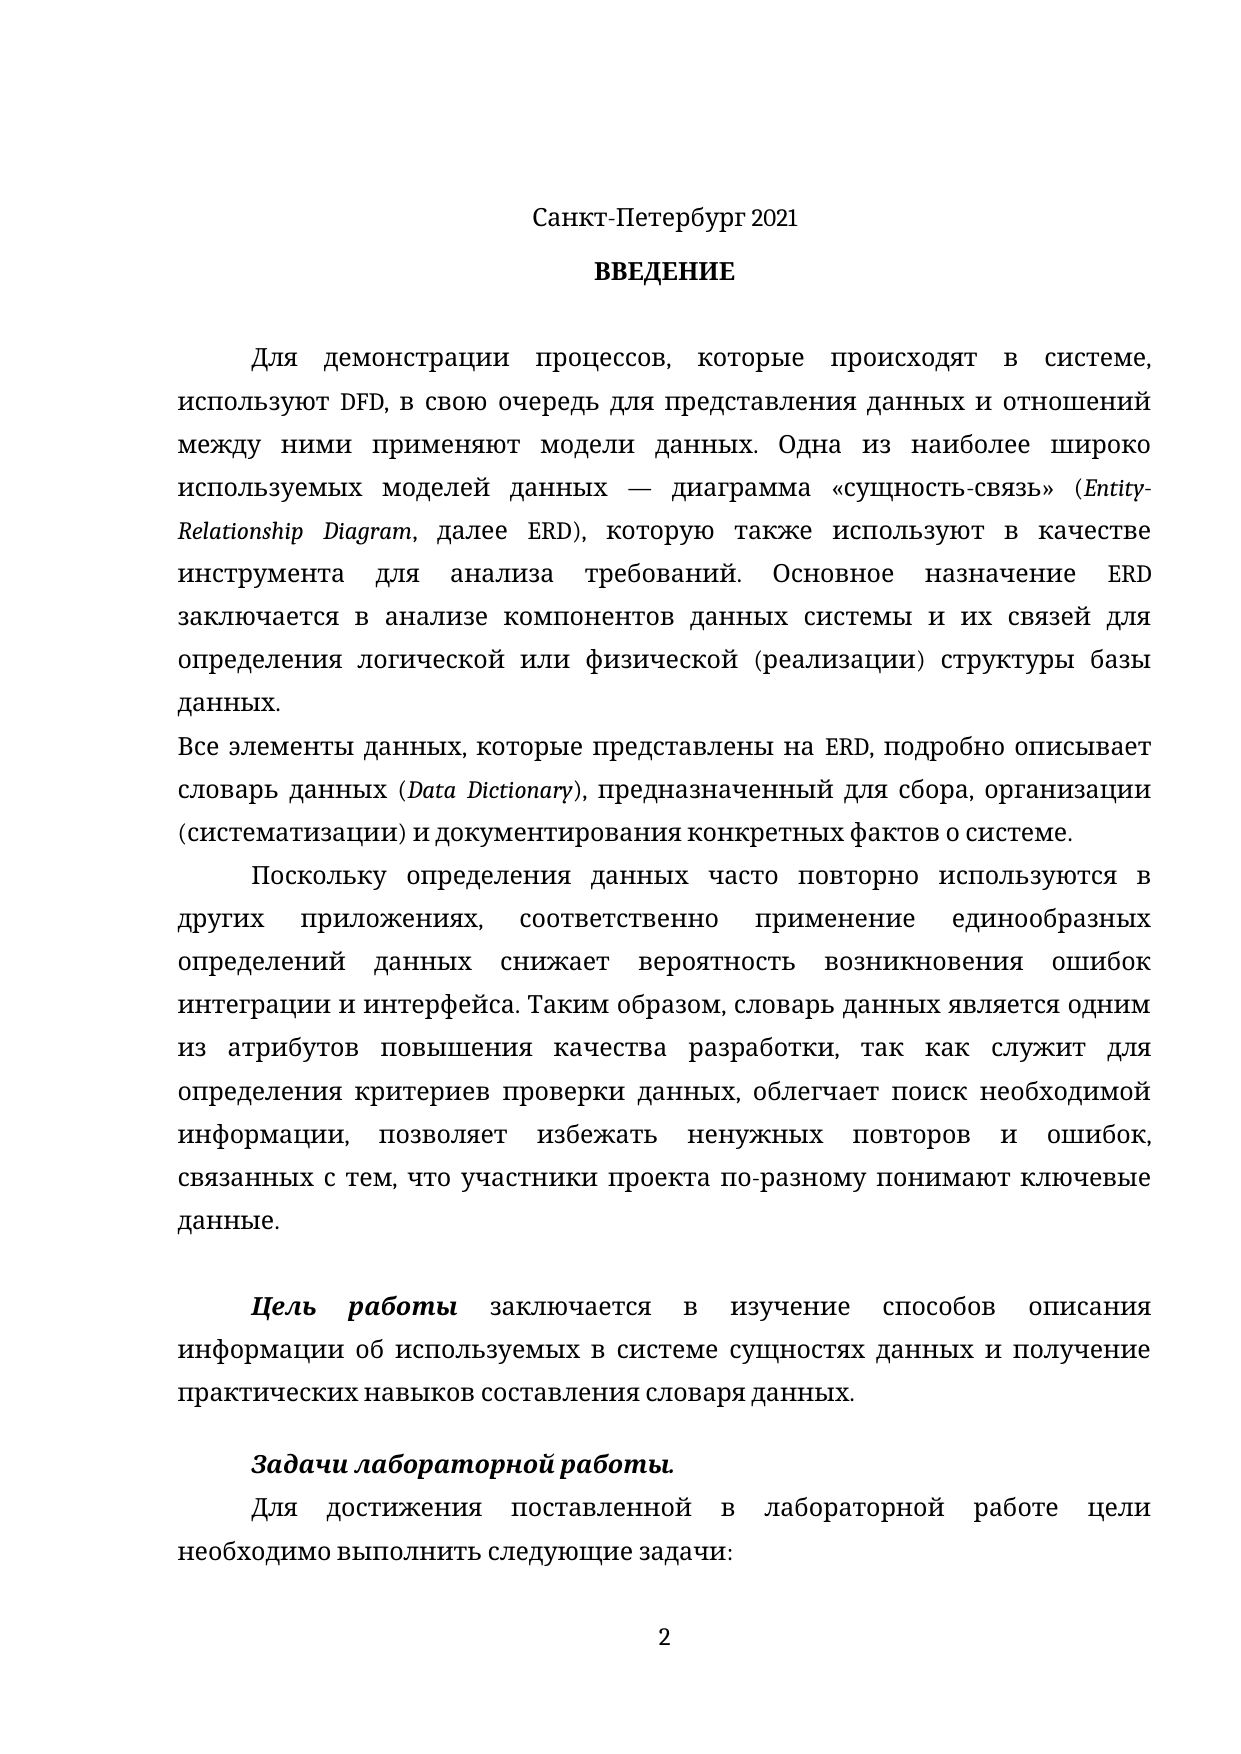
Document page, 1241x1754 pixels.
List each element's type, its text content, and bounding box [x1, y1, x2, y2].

text Для демонстрации процессов, которые происходят в системе, используют DFD, в свою очередь для представления данных и отношений между ними применяют модели данных. Одна из наиболее широко используемых моделей данных — диаграмма «сущность-связь» (Entity-Relationship Diagram, далее ERD), которую также используют в качестве инструмента для анализа требований. Основное назначение ERD заключается в анализе компонентов данных системы и их связей для определения логической или физической (реализации) структуры базы данных. Все элементы данных, которые представлены на ERD, подробно описывает словарь данных (Data Dictionary), предназначенный для сбора, организации (систематизации) и документирования конкретных фактов о системе. [177, 344, 1152, 847]
text Санкт-Петербург 2021 [177, 204, 1152, 233]
text Для достижения поставленной в лабораторной работе цели необходимо выполнить следующие задачи: [177, 1494, 1152, 1566]
text ВВЕДЕНИЕ [177, 258, 1152, 287]
text Поскольку определения данных часто повторно используются в других приложениях, соответственно применение единообразных определений данных снижает вероятность возникновения ошибок интеграции и интерфейса. Таким образом, словарь данных является одним из атрибутов повышения качества разработки, так как служит для определения критериев проверки данных, облегчает поиск необходимой информации, позволяет избежать ненужных повторов и ошибок, связанных с тем, что участники проекта по-разному понимают ключевые данные. [177, 862, 1152, 1236]
text Задачи лабораторной работы. [177, 1451, 1152, 1480]
text Цель работы заключается в изучение способов описания информации об используемых в системе сущностях данных и получение практических навыков составления словаря данных. [177, 1293, 1152, 1408]
